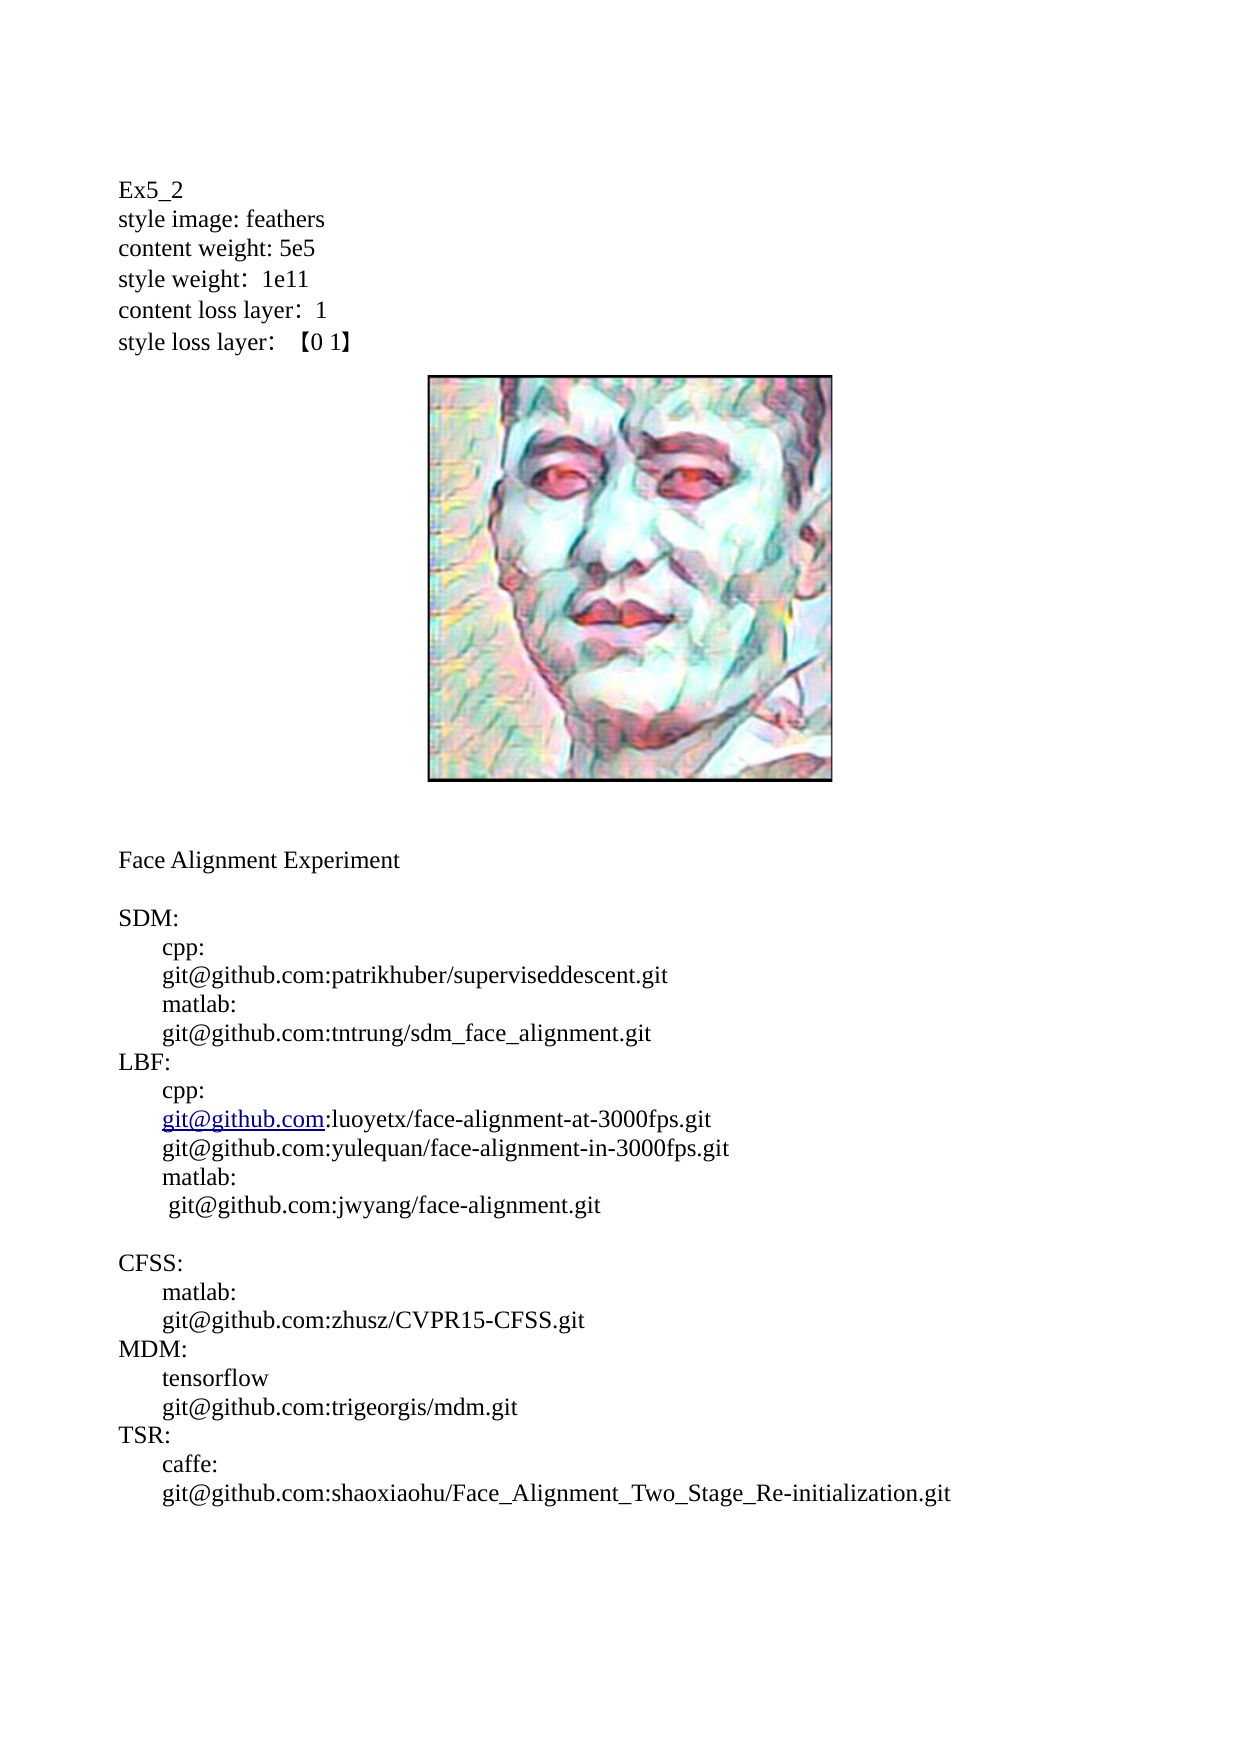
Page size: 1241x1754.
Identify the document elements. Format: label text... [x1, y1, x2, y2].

text git@github.com:luoyetx/face-alignment-at-3000fps.git [118, 1104, 1122, 1133]
text content loss layer：1 [118, 293, 1122, 325]
text git@github.com:patrikhuber/superviseddescent.git [118, 961, 1122, 989]
text SDM: [118, 903, 1122, 932]
text git@github.com:shaoxiaohu/Face_Alignment_Two_Stage_Re-initialization.git [118, 1478, 1122, 1507]
text MDM: [118, 1334, 1122, 1363]
text git@github.com:trigeorgis/mdm.git [118, 1392, 1122, 1421]
text LBF: [118, 1047, 1122, 1076]
text cpp: [118, 1076, 1122, 1104]
text matlab: [118, 989, 1122, 1018]
text TSR: [118, 1421, 1122, 1449]
text matlab: [118, 1277, 1122, 1306]
text content weight: 5e5 [118, 233, 1122, 262]
text git@github.com:yulequan/face-alignment-in-3000fps.git [118, 1133, 1122, 1162]
text git@github.com:tntrung/sdm_face_alignment.git [118, 1018, 1122, 1047]
text git@github.com:jwyang/face-alignment.git [118, 1191, 1122, 1219]
text cpp: [118, 932, 1122, 961]
text caffe: [118, 1449, 1122, 1478]
text matlab: [118, 1162, 1122, 1191]
text style loss layer：【0 1】 [118, 325, 1122, 357]
text style image: feathers [118, 204, 1122, 233]
text Ex5_2 [118, 176, 1122, 204]
picture [427, 375, 833, 782]
text git@github.com:zhusz/CVPR15-CFSS.git [118, 1306, 1122, 1334]
text tensorflow [118, 1363, 1122, 1392]
text style weight：1e11 [118, 262, 1122, 293]
text Face Alignment Experiment [118, 846, 1122, 874]
text CFSS: [118, 1248, 1122, 1277]
